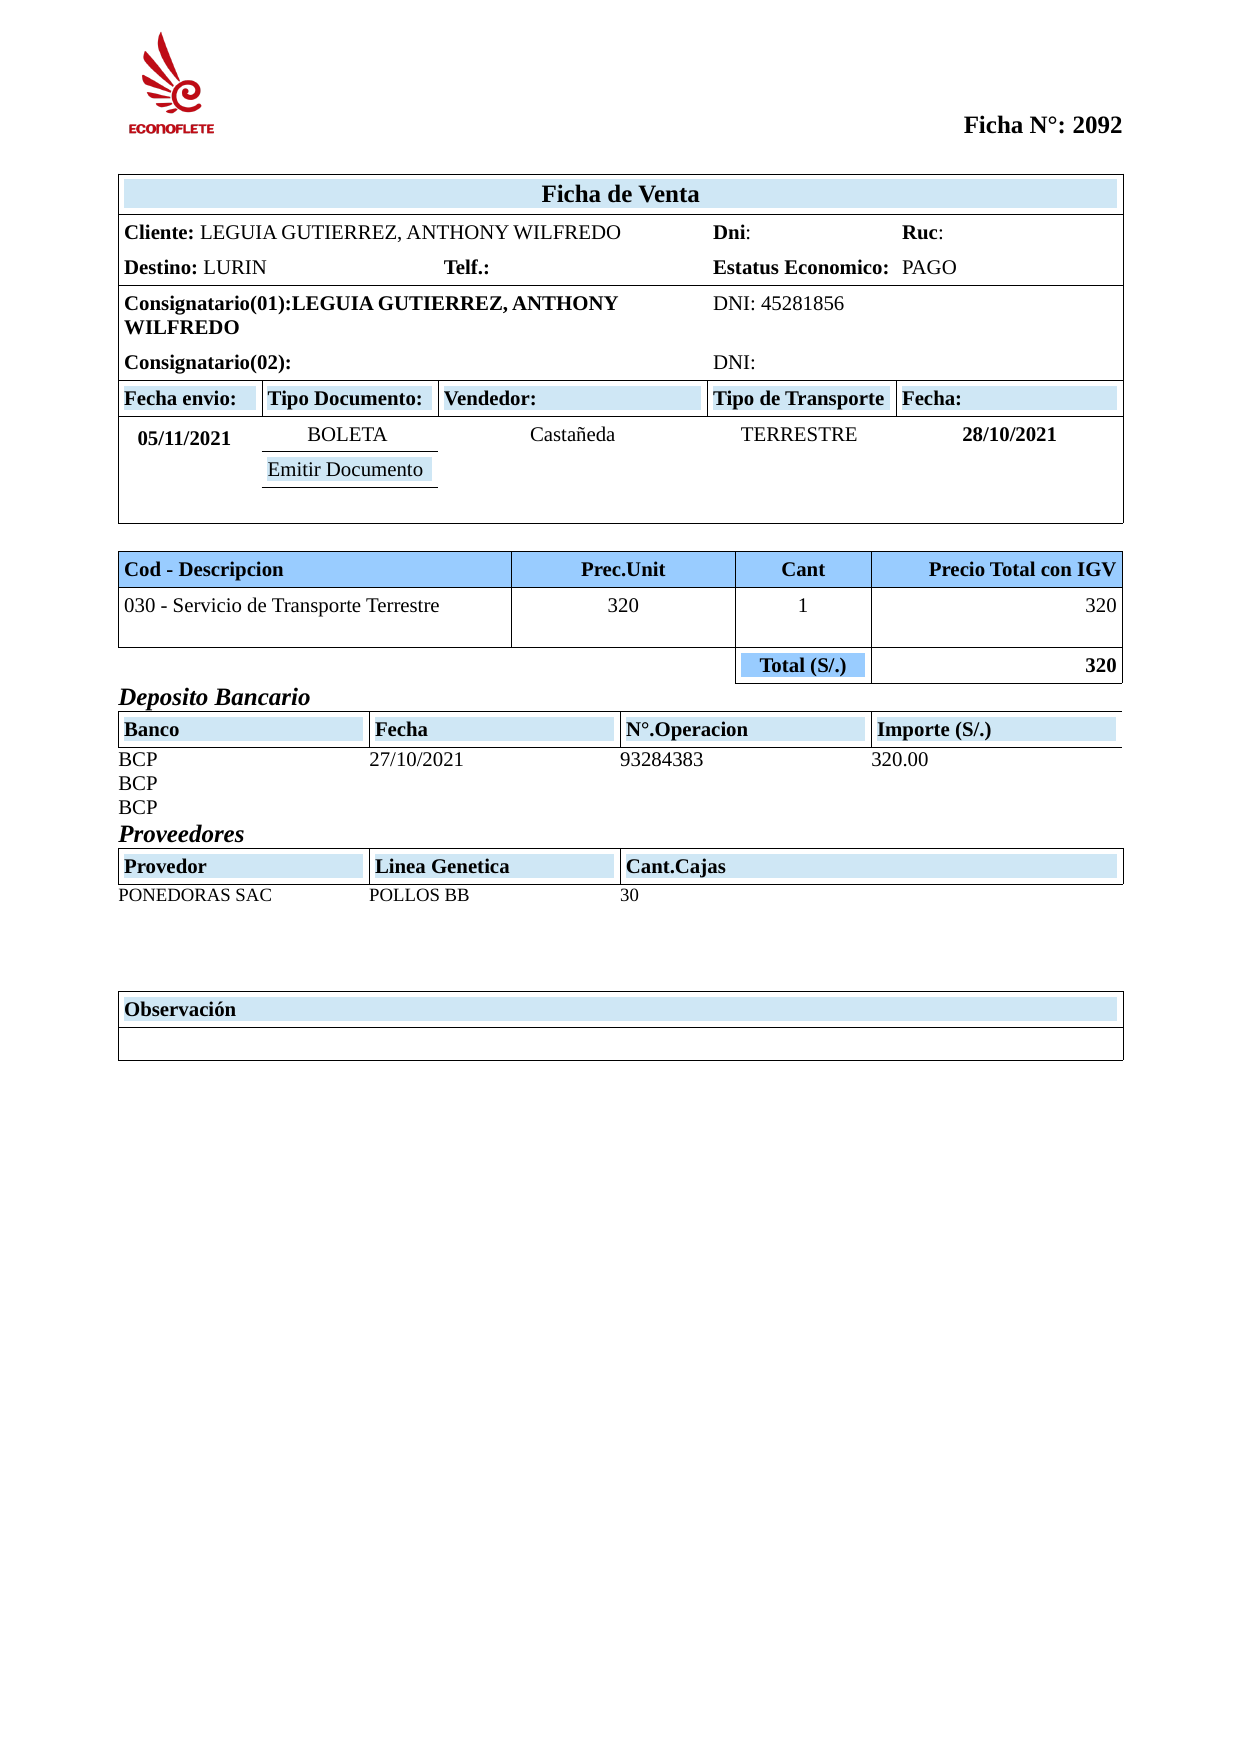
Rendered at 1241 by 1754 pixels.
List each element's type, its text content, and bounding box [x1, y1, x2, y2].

table_cell [369, 948, 620, 970]
table_cell 320 [512, 588, 735, 647]
table_cell PONEDORAS SAC [118, 885, 369, 905]
table_header Precio Total con IGV [872, 552, 1122, 587]
table_header Linea Genetica [370, 849, 620, 883]
table_cell Ruc: [896, 215, 1123, 249]
table_cell 30 [620, 885, 1123, 905]
table_cell 030 - Servicio de Transporte Terrestre [119, 588, 511, 647]
table_cell 28/10/2021 [896, 417, 1123, 523]
table_cell 320 [872, 648, 1122, 682]
table_header Provedor [119, 849, 369, 883]
table_header Cant.Cajas [621, 849, 1123, 883]
table_cell [620, 927, 1123, 948]
table_cell [369, 795, 620, 819]
table_cell POLLOS BB [369, 885, 620, 905]
table_cell [871, 795, 1122, 819]
table_cell BCP [118, 771, 369, 795]
table_cell [119, 1028, 1123, 1060]
table_cell BCP [118, 748, 369, 771]
table_cell [871, 771, 1122, 795]
table_cell [620, 771, 871, 795]
table_cell [620, 948, 1123, 970]
table_cell [118, 927, 369, 948]
picture [118, 31, 225, 134]
table_cell TERRESTRE [707, 417, 896, 523]
table_cell 320 [872, 588, 1122, 647]
table_cell [118, 948, 369, 970]
table_cell [262, 488, 438, 523]
table_cell DNI: [707, 345, 1123, 380]
table_cell [620, 970, 1123, 991]
table_header Ficha de Venta [119, 175, 1123, 214]
table_cell BCP [118, 795, 369, 819]
table_header Banco [119, 712, 369, 747]
table_header Cod - Descripcion [119, 552, 511, 587]
table_cell Emitir Documento [262, 452, 438, 487]
table_header Importe (S/.) [872, 712, 1122, 747]
table_cell [369, 771, 620, 795]
table_cell [369, 905, 620, 927]
table_cell 27/10/2021 [369, 748, 620, 771]
table_cell [369, 970, 620, 991]
table_cell Fecha envio: [119, 381, 262, 416]
table_cell Fecha: [897, 381, 1123, 416]
table_cell PAGO [896, 249, 1123, 285]
table_cell Consignatario(01):LEGUIA GUTIERREZ, ANTHONY WILFREDO [119, 286, 707, 344]
text Deposito Bancario [118, 682, 1122, 711]
table_cell [620, 905, 1123, 927]
table_cell Tipo Documento: [263, 381, 438, 416]
table_cell [620, 795, 871, 819]
table_header Prec.Unit [512, 552, 735, 587]
table_cell [118, 970, 369, 991]
table_cell DNI: 45281856 [707, 286, 1123, 344]
table_cell Estatus Economico: [707, 249, 896, 285]
table_cell Destino: LURIN [119, 249, 438, 285]
table_cell 320.00 [871, 748, 1122, 771]
text Proveedores [118, 819, 1122, 848]
table_cell 93284383 [620, 748, 871, 771]
table_cell Dni: [707, 215, 896, 249]
table_cell Total (S/.) [736, 648, 871, 682]
table_cell BOLETA [262, 417, 438, 451]
table_cell Vendedor: [439, 381, 707, 416]
table_cell Castañeda [438, 417, 707, 523]
table_cell Telf.: [438, 249, 707, 285]
table_cell [118, 905, 369, 927]
table_header Fecha [370, 712, 620, 747]
table_cell 1 [736, 588, 871, 647]
table_header Observación [119, 992, 1123, 1027]
table_cell Consignatario(02): [119, 345, 707, 380]
table_cell 05/11/2021 [119, 417, 262, 523]
table_cell Tipo de Transporte [708, 381, 896, 416]
table_cell [369, 927, 620, 948]
table_header Cant [736, 552, 871, 587]
table_cell [118, 648, 511, 682]
table_cell Cliente: LEGUIA GUTIERREZ, ANTHONY WILFREDO [119, 215, 707, 249]
table_header N°.Operacion [621, 712, 871, 747]
table_cell [511, 648, 735, 682]
